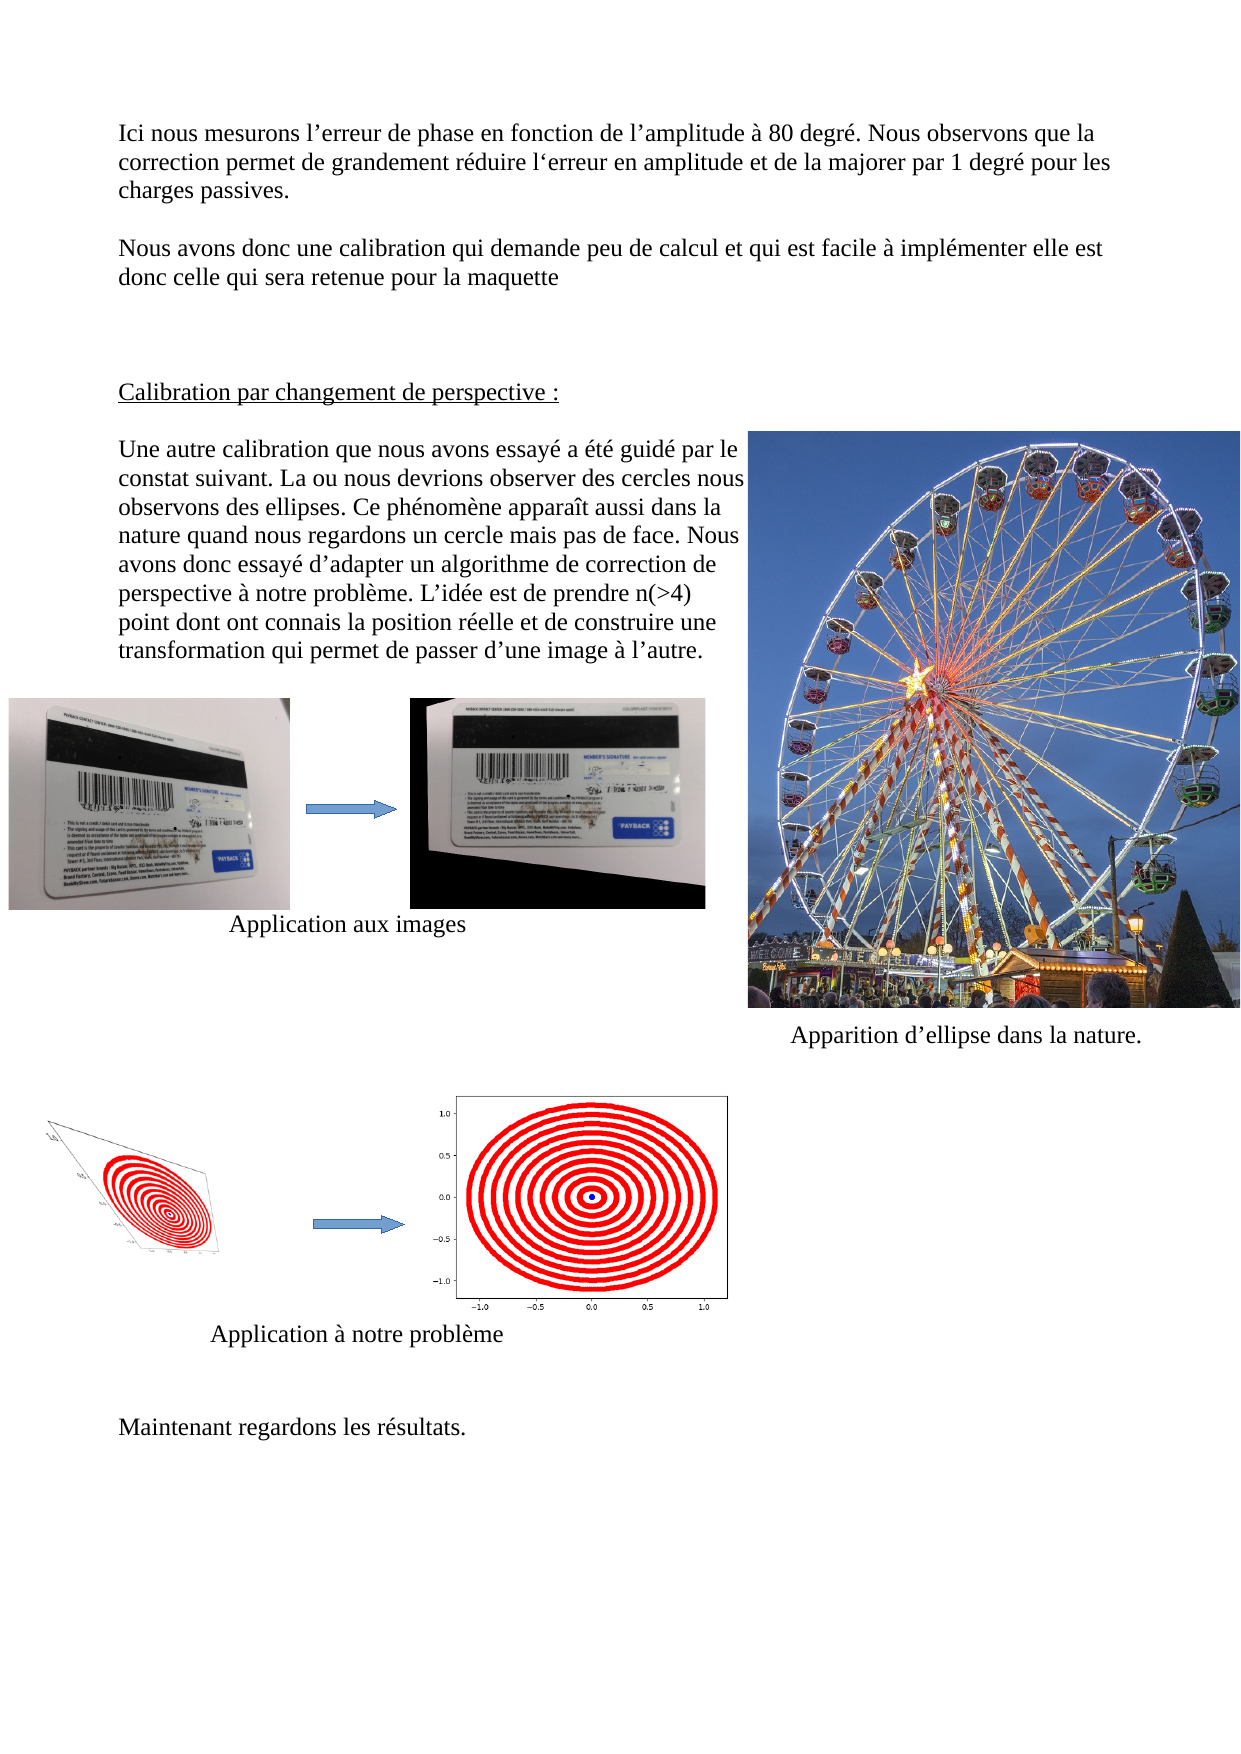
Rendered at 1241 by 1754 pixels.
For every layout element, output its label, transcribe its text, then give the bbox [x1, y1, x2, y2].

picture [410, 698, 706, 909]
picture [747, 431, 1241, 1008]
picture [412, 1064, 762, 1327]
picture [8, 1084, 295, 1319]
text Une autre calibration que nous avons essayé a été guidé par le constat suivant. La ou nous devrions observer des cercles nous observons des ellipses. Ce phénomène apparaît aussi dans la nature quand nous regardons un cercle mais pas de face. Nous avons donc essayé d’adapter un algorithme de correction de perspective à notre problème. L’idée est de prendre n(>4) point dont ont connais la position réelle et de construire une transformation qui permet de passer d’une image à l’autre. [118, 434, 747, 664]
text Calibration par changement de perspective : [118, 377, 1122, 406]
text Nous avons donc une calibration qui demande peu de calcul et qui est facile à implémenter elle est donc celle qui sera retenue pour la maquette [118, 233, 1122, 291]
text Ici nous mesurons l’erreur de phase en fonction de l’amplitude à 80 degré. Nous observons que la correction permet de grandement réduire l‘erreur en amplitude et de la majorer par 1 degré pour les charges passives. [118, 118, 1122, 204]
picture [8, 698, 290, 910]
text Maintenant regardons les résultats. [118, 1412, 1122, 1441]
